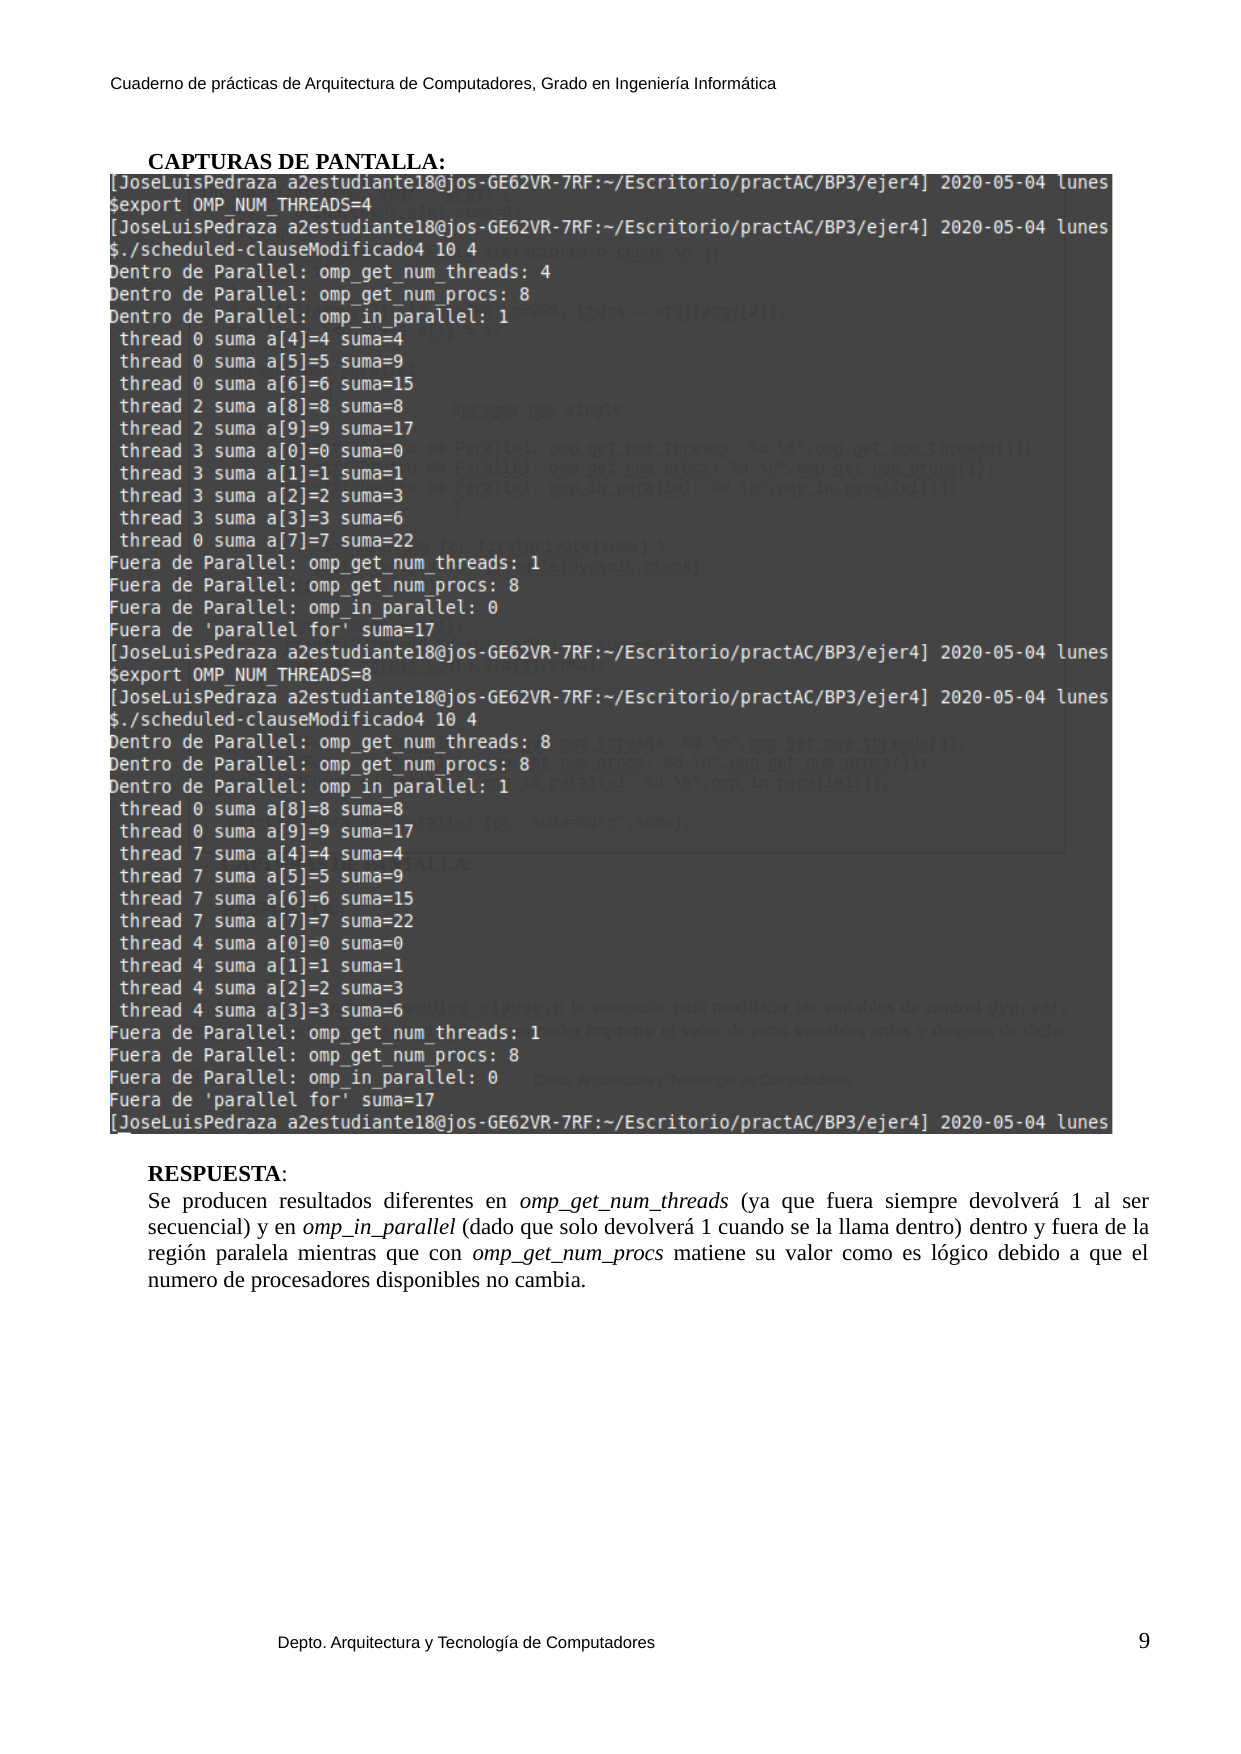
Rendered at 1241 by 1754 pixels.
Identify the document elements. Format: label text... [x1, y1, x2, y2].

text RESPUESTA: [148, 1160, 1150, 1187]
text CAPTURAS DE PANTALLA: [148, 148, 1150, 174]
text Se producen resultados diferentes en omp_get_num_threads (ya que fuera siempre devolverá 1 al ser secuencial) y en omp_in_parallel (dado que solo devolverá 1 cuando se la llama dentro) dentro y fuera de la región paralela mientras que con omp_get_num_procs matiene su valor como es lógico debido a que el numero de procesadores disponibles no cambia. [148, 1187, 1150, 1292]
picture [110, 174, 1113, 1134]
